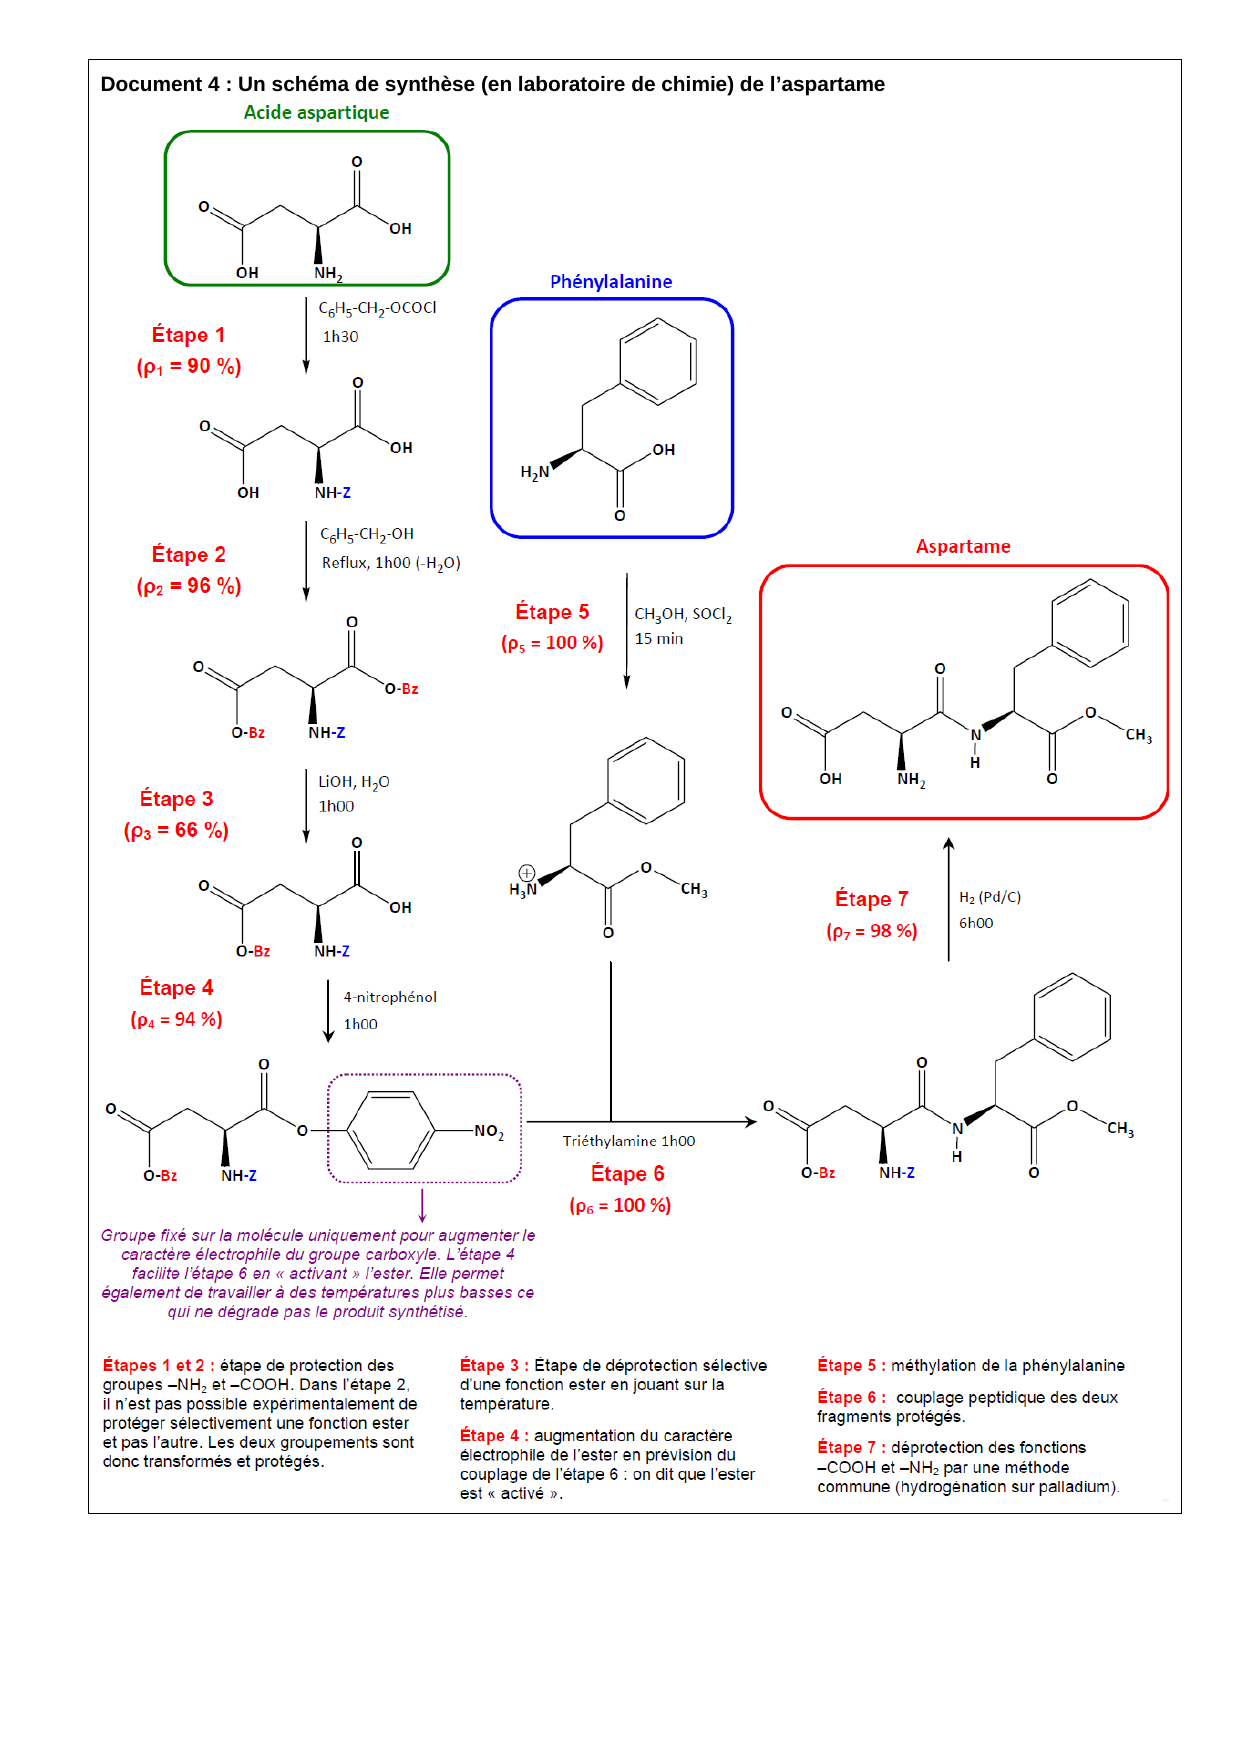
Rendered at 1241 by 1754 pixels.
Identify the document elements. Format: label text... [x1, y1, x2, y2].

picture [100, 101, 1170, 1502]
table_header Document 4 : Un schéma de synthèse (en laboratoire de chimie) de l’aspartame [89, 60, 1181, 1513]
